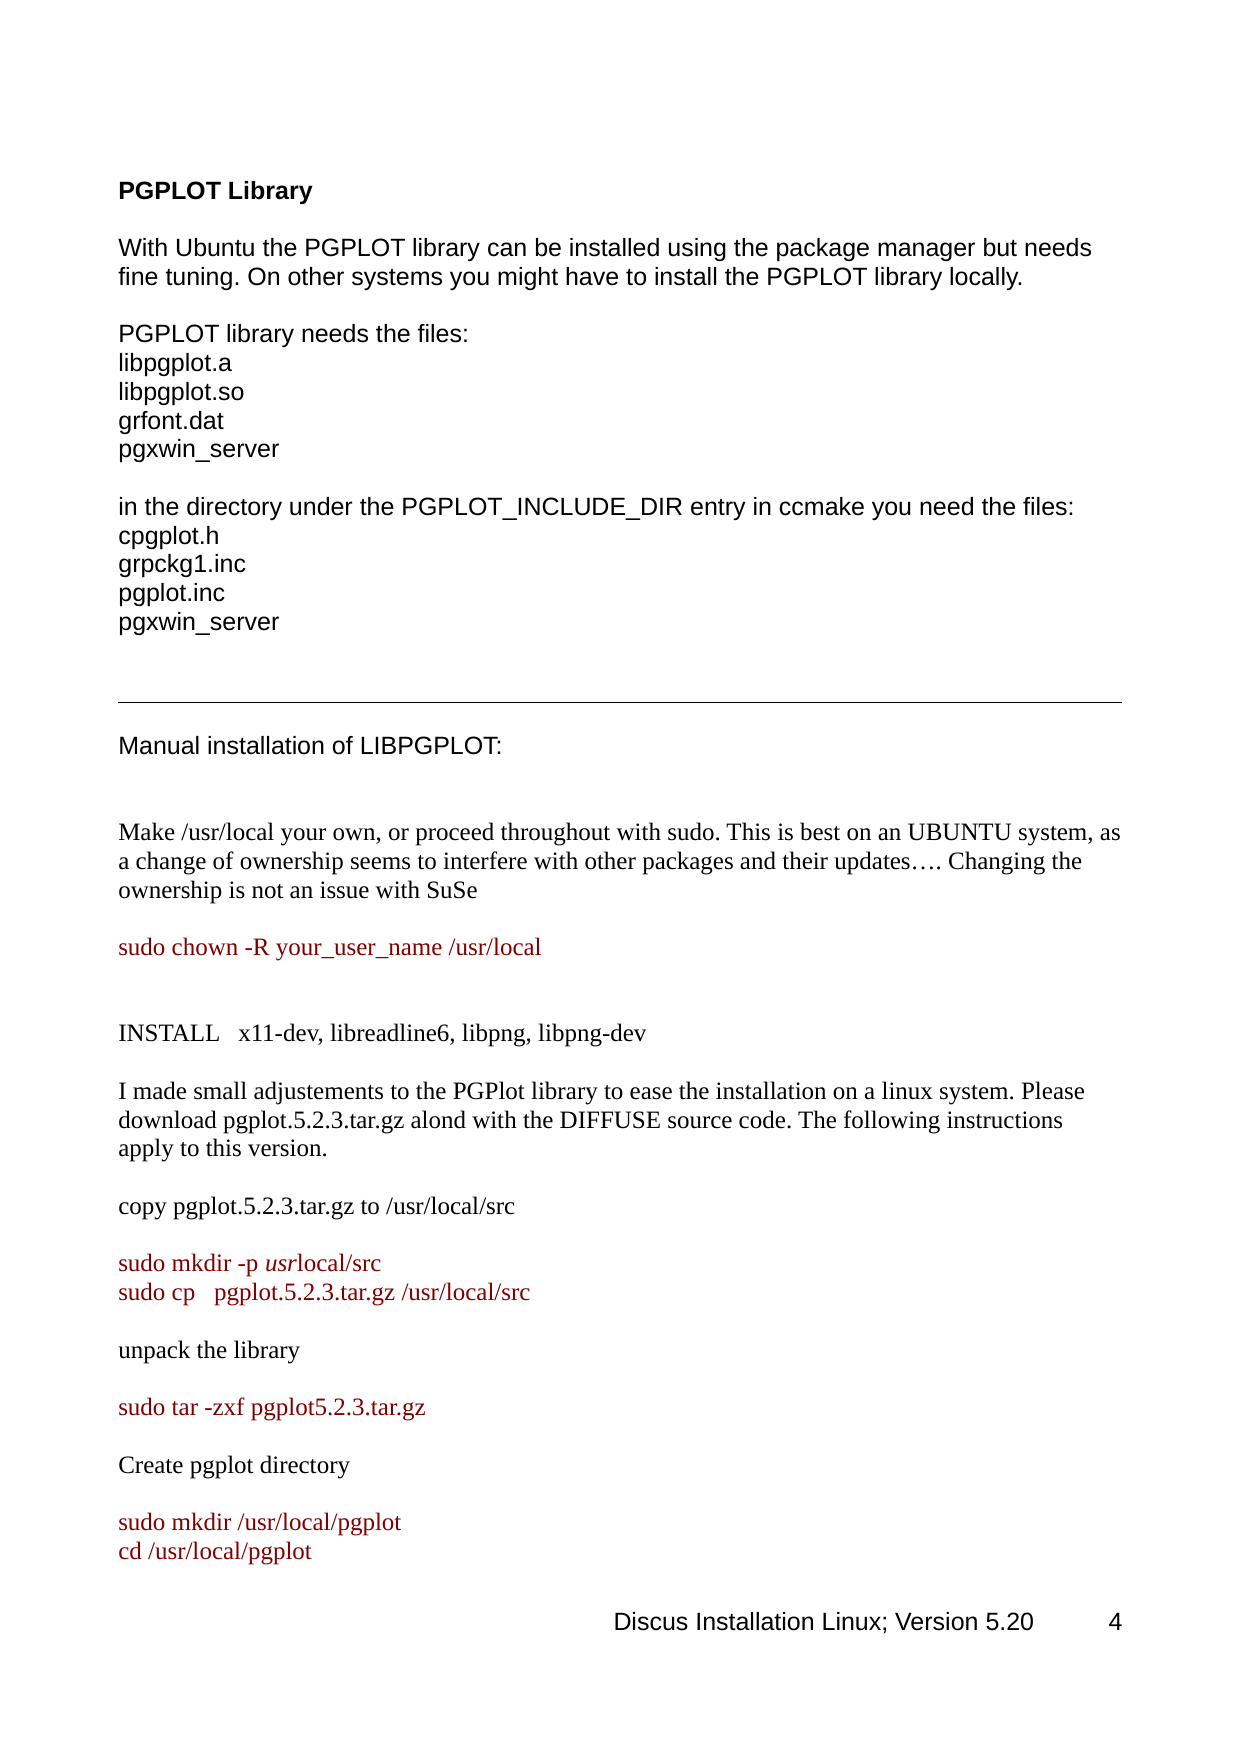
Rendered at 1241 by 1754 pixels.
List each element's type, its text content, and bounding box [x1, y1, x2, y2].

text INSTALL x11-dev, libreadline6, libpng, libpng-dev [118, 1018, 1122, 1047]
text sudo cp pgplot.5.2.3.tar.gz /usr/local/src [118, 1277, 1122, 1306]
text pgxwin_server [118, 607, 1122, 636]
text PGPLOT Library [118, 176, 1122, 204]
text sudo mkdir -p usrlocal/src [118, 1248, 1122, 1277]
text PGPLOT library needs the files: [118, 319, 1122, 348]
text With Ubuntu the PGPLOT library can be installed using the package manager but needs fine tuning. On other systems you might have to install the PGPLOT library locally. [118, 233, 1122, 291]
text sudo mkdir /usr/local/pgplot [118, 1507, 1122, 1536]
text grpckg1.inc [118, 549, 1122, 578]
text unpack the library [118, 1335, 1122, 1363]
text libpgplot.so [118, 377, 1122, 406]
text Create pgplot directory [118, 1450, 1122, 1478]
text copy pgplot.5.2.3.tar.gz to /usr/local/src [118, 1191, 1122, 1220]
text in the directory under the PGPLOT_INCLUDE_DIR entry in ccmake you need the files: [118, 492, 1122, 521]
text sudo chown -R your_user_name /usr/local [118, 932, 1122, 961]
text Manual installation of LIBPGPLOT: [118, 731, 1122, 760]
text Make /usr/local your own, or proceed throughout with sudo. This is best on an UBUNTU system, as a change of ownership seems to interfere with other packages and their updates…. Changing the ownership is not an issue with SuSe [118, 817, 1122, 903]
text sudo tar -zxf pgplot5.2.3.tar.gz [118, 1392, 1122, 1421]
text cpgplot.h [118, 521, 1122, 549]
text I made small adjustements to the PGPlot library to ease the installation on a linux system. Please download pgplot.5.2.3.tar.gz alond with the DIFFUSE source code. The following instructions apply to this version. [118, 1076, 1122, 1162]
text cd /usr/local/pgplot [118, 1536, 1122, 1565]
text pgplot.inc [118, 578, 1122, 607]
text pgxwin_server [118, 434, 1122, 463]
text grfont.dat [118, 406, 1122, 434]
text libpgplot.a [118, 348, 1122, 377]
